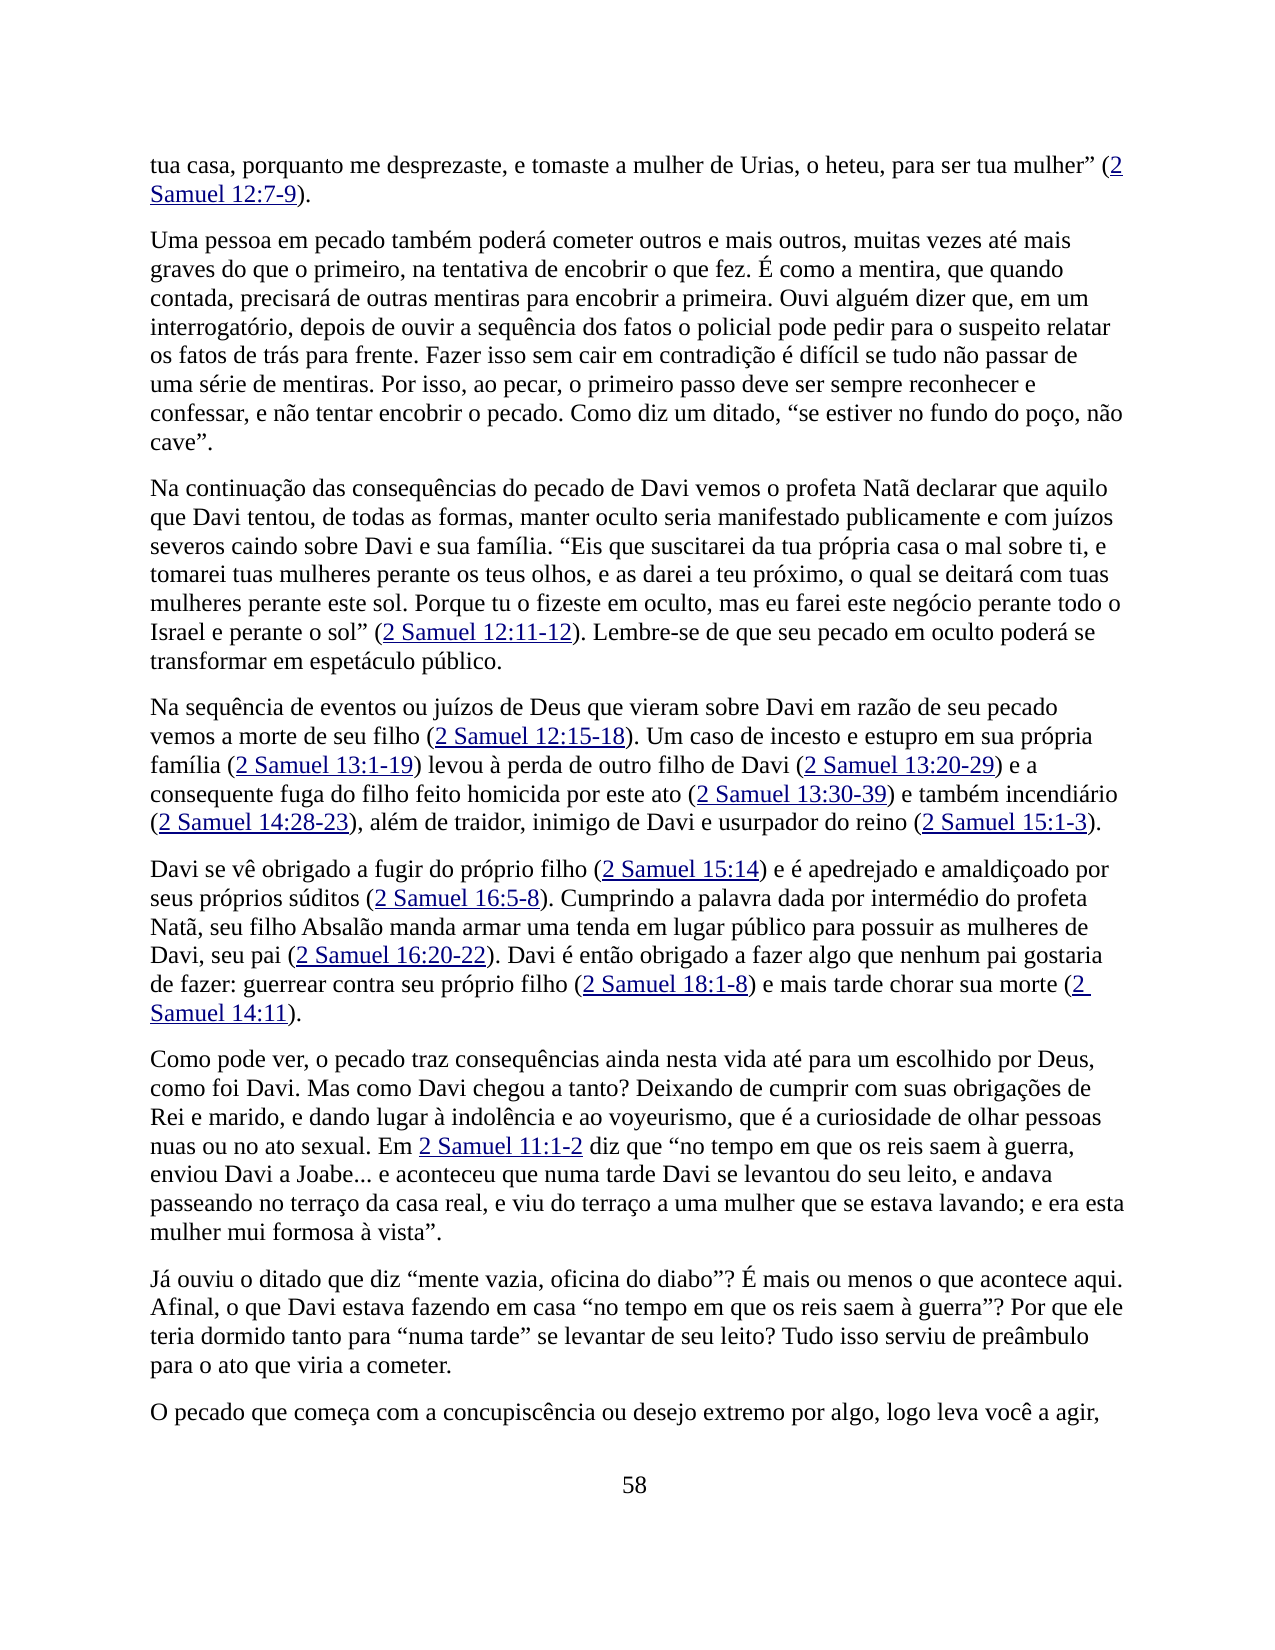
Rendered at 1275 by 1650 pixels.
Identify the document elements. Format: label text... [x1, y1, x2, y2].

text Como pode ver, o pecado traz consequências ainda nesta vida até para um escolhido por Deus, como foi Davi. Mas como Davi chegou a tanto? Deixando de cumprir com suas obrigações de Rei e marido, e dando lugar à indolência e ao voyeurismo, que é a curiosidade de olhar pessoas nuas ou no ato sexual. Em 2 Samuel 11:1-2 diz que “no tempo em que os reis saem à guerra, enviou Davi a Joabe... e aconteceu que numa tarde Davi se levantou do seu leito, e andava passeando no terraço da casa real, e viu do terraço a uma mulher que se estava lavando; e era esta mulher mui formosa à vista”. [150, 1044, 1125, 1246]
text Uma pessoa em pecado também poderá cometer outros e mais outros, muitas vezes até mais graves do que o primeiro, na tentativa de encobrir o que fez. É como a mentira, que quando contada, precisará de outras mentiras para encobrir a primeira. Ouvi alguém dizer que, em um interrogatório, depois de ouvir a sequência dos fatos o policial pode pedir para o suspeito relatar os fatos de trás para frente. Fazer isso sem cair em contradição é difícil se tudo não passar de uma série de mentiras. Por isso, ao pecar, o primeiro passo deve ser sempre reconhecer e confessar, e não tentar encobrir o pecado. Como diz um ditado, “se estiver no fundo do poço, não cave”. [150, 225, 1125, 455]
text O pecado que começa com a concupiscência ou desejo extremo por algo, logo leva você a agir, [150, 1397, 1125, 1425]
text Na continuação das consequências do pecado de Davi vemos o profeta Natã declarar que aquilo que Davi tentou, de todas as formas, manter oculto seria manifestado publicamente e com juízos severos caindo sobre Davi e sua família. “Eis que suscitarei da tua própria casa o mal sobre ti, e tomarei tuas mulheres perante os teus olhos, e as darei a teu próximo, o qual se deitará com tuas mulheres perante este sol. Porque tu o fizeste em oculto, mas eu farei este negócio perante todo o Israel e perante o sol” (2 Samuel 12:11-12). Lembre-se de que seu pecado em oculto poderá se transformar em espetáculo público. [150, 473, 1125, 674]
text Davi se vê obrigado a fugir do próprio filho (2 Samuel 15:14) e é apedrejado e amaldiçoado por seus próprios súditos (2 Samuel 16:5-8). Cumprindo a palavra dada por intermédio do profeta Natã, seu filho Absalão manda armar uma tenda em lugar público para possuir as mulheres de Davi, seu pai (2 Samuel 16:20-22). Davi é então obrigado a fazer algo que nenhum pai gostaria de fazer: guerrear contra seu próprio filho (2 Samuel 18:1-8) e mais tarde chorar sua morte (2 Samuel 14:11). [150, 854, 1125, 1027]
text Na sequência de eventos ou juízos de Deus que vieram sobre Davi em razão de seu pecado vemos a morte de seu filho (2 Samuel 12:15-18). Um caso de incesto e estupro em sua própria família (2 Samuel 13:1-19) levou à perda de outro filho de Davi (2 Samuel 13:20-29) e a consequente fuga do filho feito homicida por este ato (2 Samuel 13:30-39) e também incendiário (2 Samuel 14:28-23), além de traidor, inimigo de Davi e usurpador do reino (2 Samuel 15:1-3). [150, 692, 1125, 836]
text Já ouviu o ditado que diz “mente vazia, oficina do diabo”? É mais ou menos o que acontece aqui. Afinal, o que Davi estava fazendo em casa “no tempo em que os reis saem à guerra”? Por que ele teria dormido tanto para “numa tarde” se levantar de seu leito? Tudo isso serviu de preâmbulo para o ato que viria a cometer. [150, 1264, 1125, 1379]
text tua casa, porquanto me desprezaste, e tomaste a mulher de Urias, o heteu, para ser tua mulher” (2 Samuel 12:7-9). [150, 150, 1125, 207]
